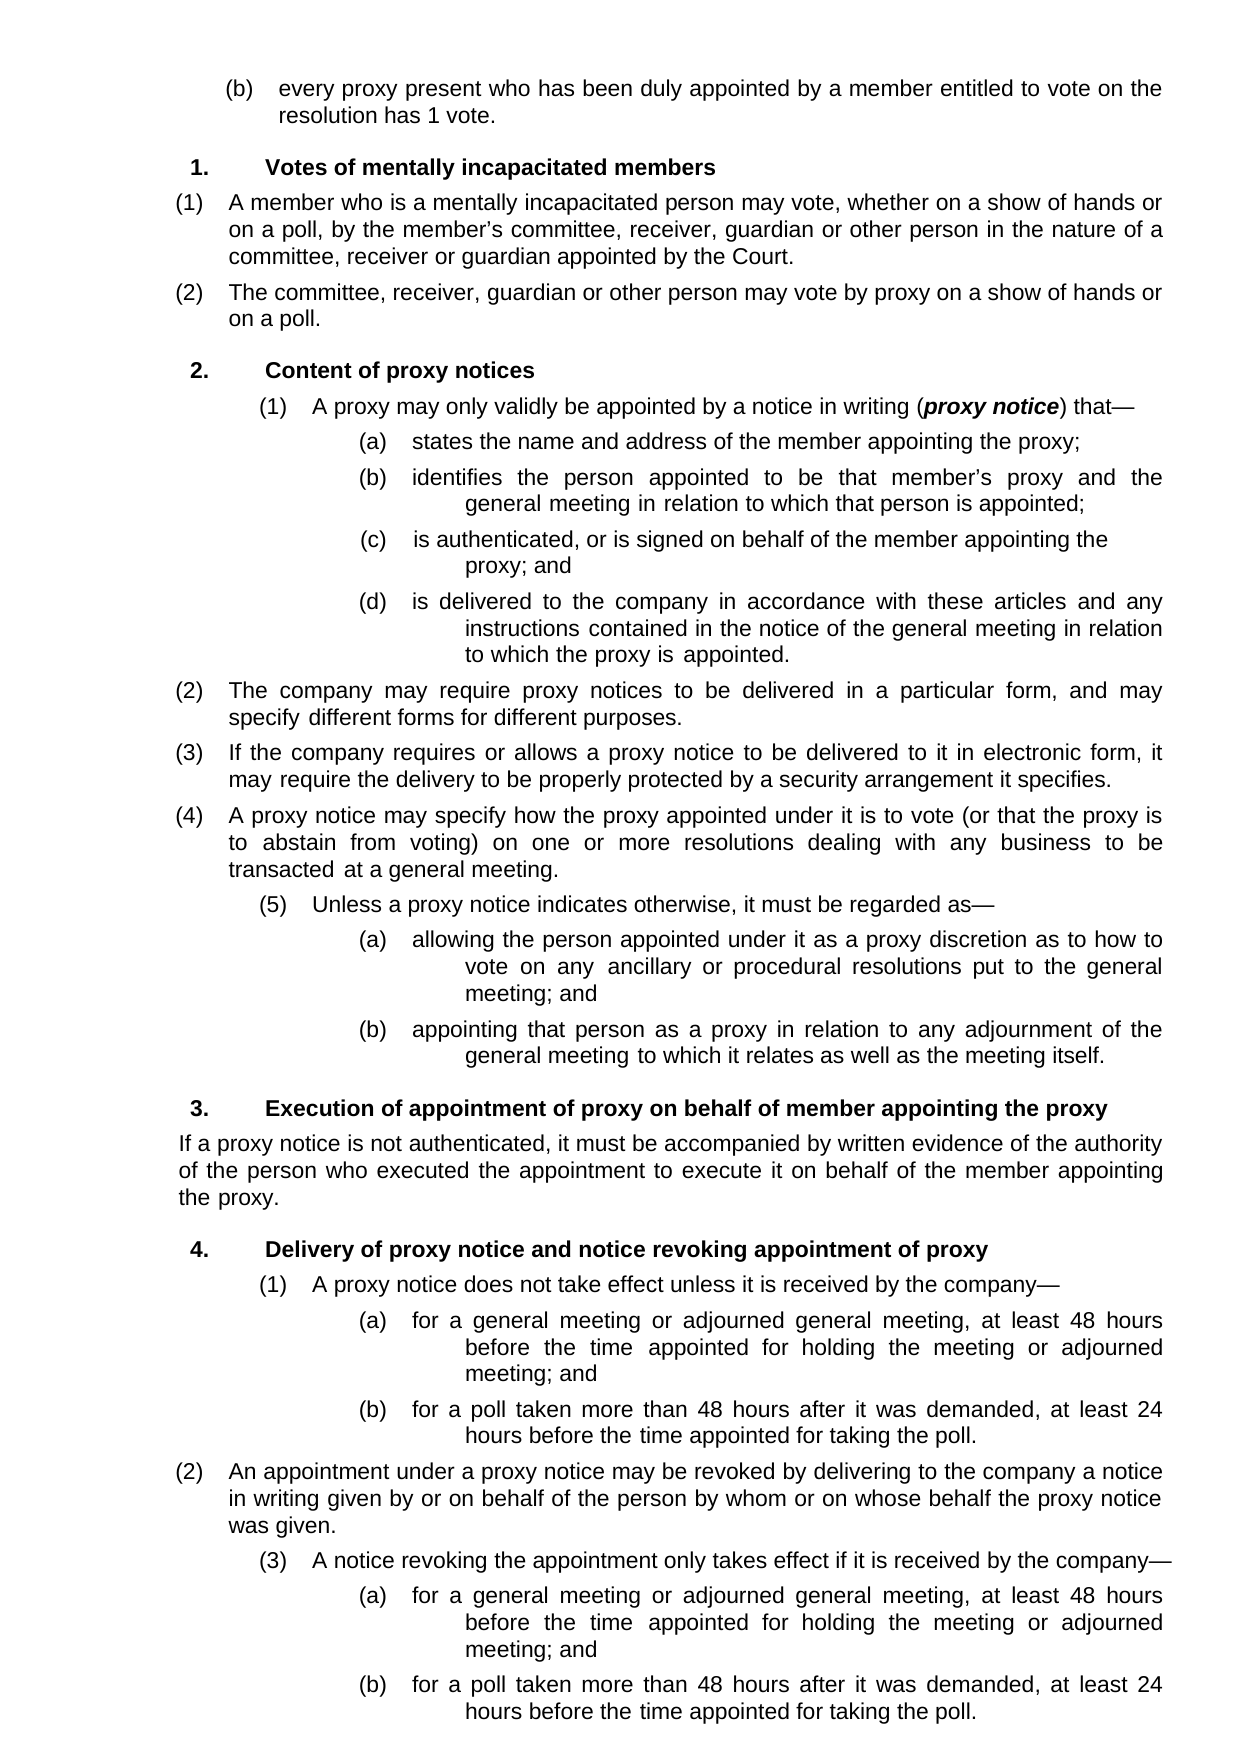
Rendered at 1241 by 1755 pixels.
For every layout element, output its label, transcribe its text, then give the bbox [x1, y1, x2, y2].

list A member who is a mentally incapacitated person may vote, whether on a show of hands or on a poll, by the member’s committee, receiver, guardian or other person in the nature of a committee, receiver or guardian appointed by the Court. [175, 189, 1163, 269]
list is delivered to the company in accordance with these articles and any instructions contained in the notice of the general meeting in relation to which the proxy is appointed. [359, 588, 1163, 668]
subtitle Execution of appointment of proxy on behalf of member appointing the proxy [190, 1095, 1174, 1121]
list appointing that person as a proxy in relation to any adjournment of the general meeting to which it relates as well as the meeting itself. [359, 1016, 1163, 1069]
list allowing the person appointed under it as a proxy discretion as to how to vote on any ancillary or procedural resolutions put to the general meeting; and [359, 926, 1163, 1007]
subtitle Delivery of proxy notice and notice revoking appointment of proxy [190, 1236, 1174, 1262]
list states the name and address of the member appointing the proxy; [359, 428, 1174, 454]
list is authenticated, or is signed on behalf of the member appointing the proxy; and [360, 526, 1174, 579]
list The committee, receiver, guardian or other person may vote by proxy on a show of hands or on a poll. [175, 278, 1163, 332]
list for a general meeting or adjourned general meeting, at least 48 hours before the time appointed for holding the meeting or adjourned meeting; and [359, 1582, 1163, 1662]
list for a general meeting or adjourned general meeting, at least 48 hours before the time appointed for holding the meeting or adjourned meeting; and [359, 1307, 1163, 1387]
list The company may require proxy notices to be delivered in a particular form, and may specify different forms for different purposes. [175, 677, 1163, 730]
list A proxy may only validly be appointed by a notice in writing (proxy notice) that— [259, 393, 1174, 419]
list for a poll taken more than 48 hours after it was demanded, at least 24 hours before the time appointed for taking the poll. [359, 1671, 1163, 1724]
list Unless a proxy notice indicates otherwise, it must be regarded as— [259, 891, 1174, 917]
list A notice revoking the appointment only takes effect if it is received by the company— [259, 1547, 1174, 1573]
text If a proxy notice is not authenticated, it must be accompanied by written evidence of the authority of the person who executed the appointment to execute it on behalf of the member appointing the proxy. [178, 1130, 1163, 1210]
list every proxy present who has been duly appointed by a member entitled to vote on the resolution has 1 vote. [225, 75, 1163, 128]
subtitle Content of proxy notices [190, 357, 1174, 383]
list If the company requires or allows a proxy notice to be delivered to it in electronic form, it may require the delivery to be properly protected by a security arrangement it specifies. [175, 739, 1163, 793]
list A proxy notice may specify how the proxy appointed under it is to vote (or that the proxy is to abstain from voting) on one or more resolutions dealing with any business to be transacted at a general meeting. [175, 802, 1163, 882]
subtitle Votes of mentally incapacitated members [190, 154, 1174, 180]
list identifies the person appointed to be that member’s proxy and the general meeting in relation to which that person is appointed; [359, 463, 1163, 517]
list A proxy notice does not take effect unless it is received by the company— [259, 1271, 1174, 1298]
list An appointment under a proxy notice may be revoked by delivering to the company a notice in writing given by or on behalf of the person by whom or on whose behalf the proxy notice was given. [175, 1458, 1163, 1538]
list for a poll taken more than 48 hours after it was demanded, at least 24 hours before the time appointed for taking the poll. [359, 1396, 1163, 1449]
